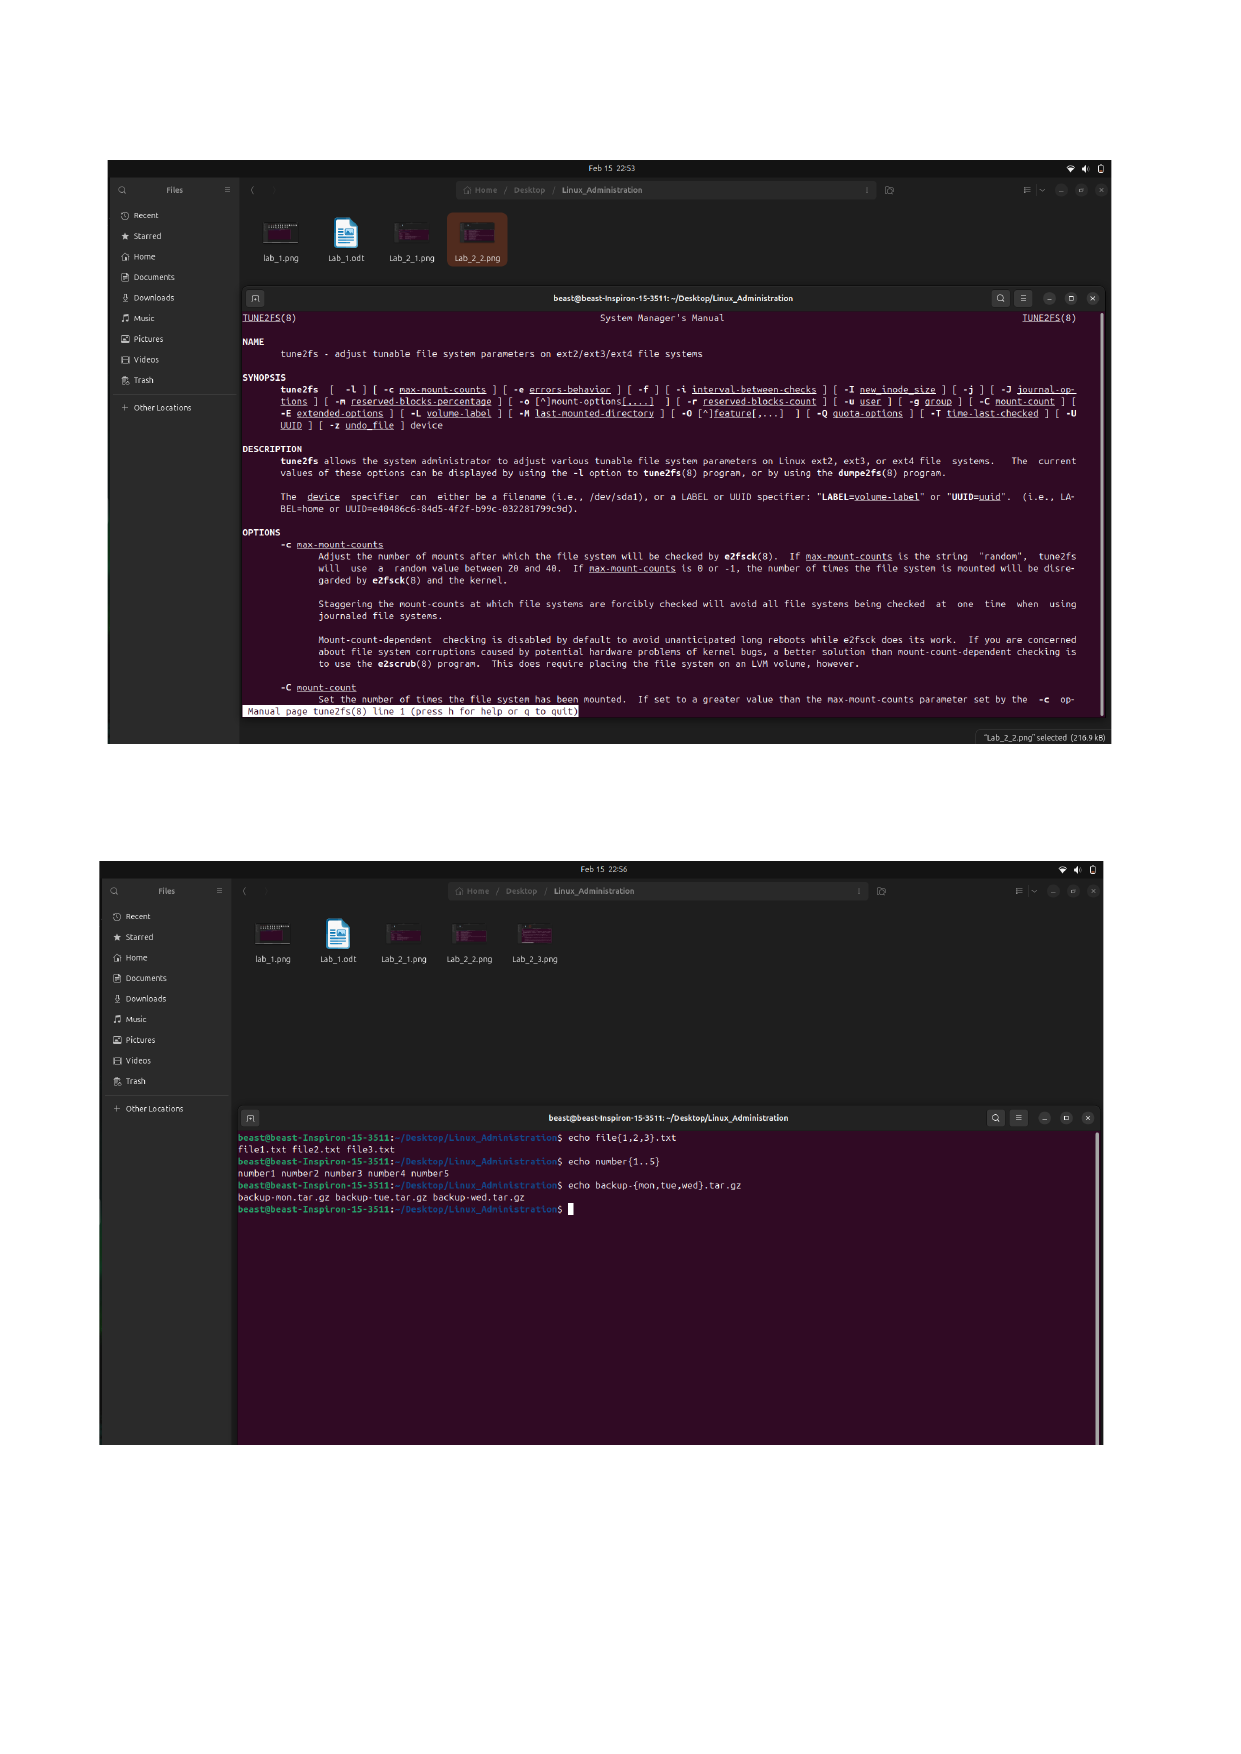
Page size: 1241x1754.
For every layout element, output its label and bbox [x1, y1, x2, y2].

picture [107, 160, 1112, 744]
picture [99, 861, 1104, 1445]
